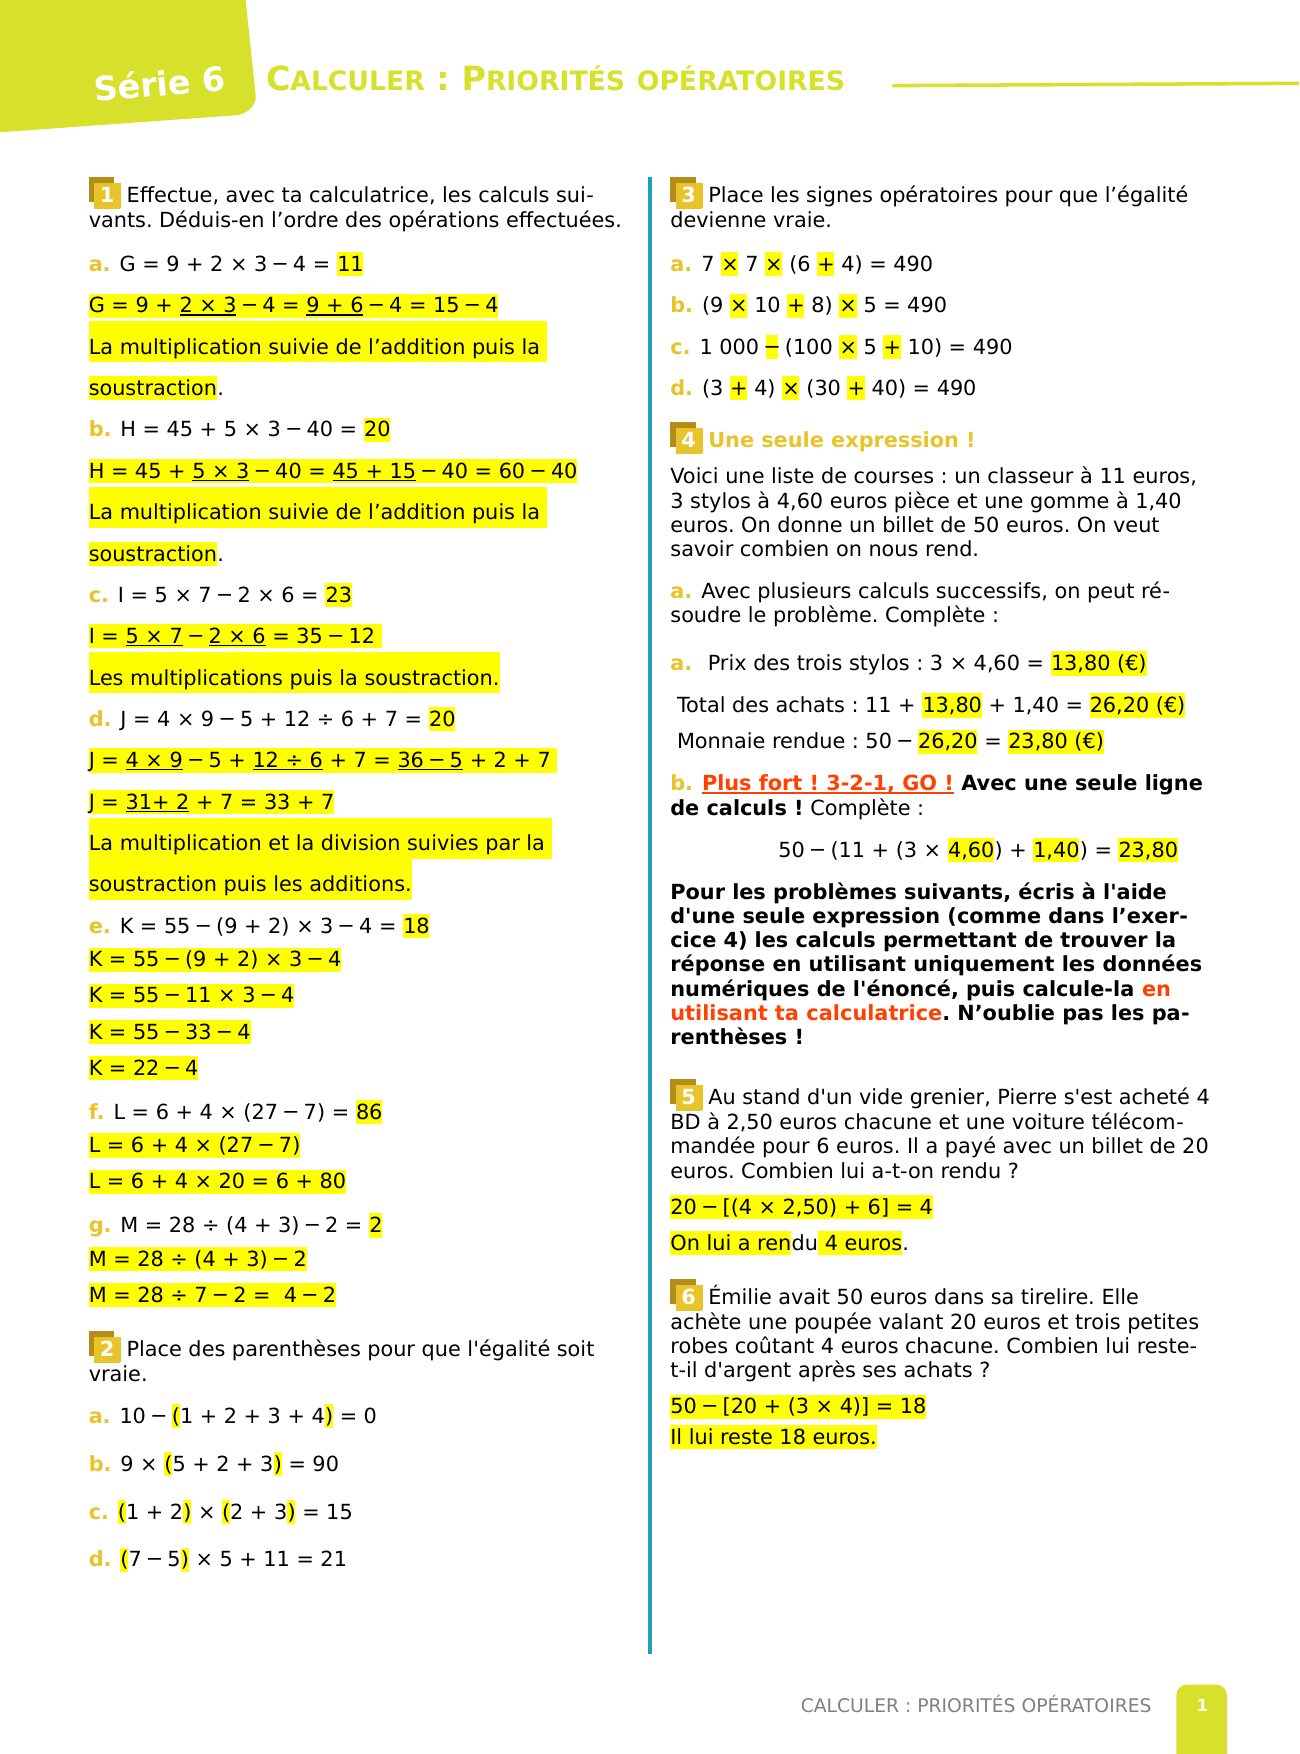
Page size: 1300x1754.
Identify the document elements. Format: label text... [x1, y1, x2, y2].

list (1 + 2) × (2 + 3) = 15 [230, 1500, 287, 1524]
list I = 5 × 7 ─ 2 × 6 = 23 [88, 569, 629, 611]
list M = 28 ÷ (4 + 3) ─ 2 = 2 [88, 1200, 629, 1241]
list 10 ─ (1 + 2 + 3 + 4) = 0 [180, 1404, 325, 1428]
list G = 9 + 2 × 3 ─ 4 = 11 [88, 238, 629, 280]
list L = 6 + 4 × (27 ─ 7) = 86 [88, 1086, 629, 1127]
subtitle On lui a rendu 4 euros. [791, 1231, 818, 1255]
list Plus fort ! 3-2-1, GO ! Avec une seule ligne de calculs ! Complète : [670, 771, 1211, 820]
text Il lui reste 18 euros. [877, 1425, 1211, 1449]
subtitle K = 55 ─ 33 ─ 4 [251, 1020, 623, 1044]
list La multiplication suivie de l’addition puis la soustraction. [88, 487, 629, 569]
list La multiplication suivie de l’addition puis la soustraction. [88, 321, 629, 404]
list 9 × (5 + 2 + 3) = 90 [172, 1452, 274, 1476]
list Prix des trois stylos : 3 × 4,60 = 13,80 (€) [670, 651, 1051, 676]
subtitle On lui a rendu 4 euros. [902, 1231, 1205, 1255]
list J = 31+ 2 + 7 = 33 + 7 [88, 776, 629, 817]
subtitle M = 28 ÷ 7 ─ 2 = 4 ─ 2 [336, 1283, 623, 1307]
list I = 5 × 7 ─ 2 × 6 = 35 ─ 12 [88, 611, 629, 652]
list 10 ─ (1 + 2 + 3 + 4) = 0 [333, 1404, 629, 1428]
subtitle Total des achats : 11 + 13,80 + 1,40 = 26,20 (€) [670, 693, 922, 718]
subtitle K = 22 ─ 4 [198, 1056, 623, 1080]
list J = 4 × 9 ─ 5 + 12 ÷ 6 + 7 = 36 ─ 5 + 2 + 7 [88, 735, 629, 776]
subtitle Place des parenthèses pour que l'égalité soit vraie. [88, 1331, 629, 1386]
subtitle Effectue, avec ta calculatrice, les calculs sui­vants. Déduis-en l’ordre des opérations effectuées. [88, 177, 629, 232]
list La multiplication et la division suivies par la soustraction puis les additions. [88, 817, 629, 900]
list 9 × (5 + 2 + 3) = 90 [282, 1452, 629, 1476]
subtitle M = 28 ÷ (4 + 3) ─ 2 [307, 1247, 623, 1271]
subtitle 50 ─ (11 + (3 × 4,60) + 1,40) = 23,80 [1079, 838, 1118, 862]
subtitle K = 55 ─ (9 + 2) × 3 ─ 4 [88, 947, 623, 972]
subtitle Monnaie rendue : 50 ─ 26,20 = 23,80 (€) [670, 729, 1205, 754]
subtitle K = 55 ─ 11 × 3 ─ 4 [88, 983, 623, 1008]
list (1 + 2) × (2 + 3) = 15 [295, 1500, 629, 1524]
list Prix des trois stylos : 3 × 4,60 = 13,80 (€) [1147, 651, 1211, 676]
list H = 45 + 5 × 3 ─ 40 = 20 [88, 404, 629, 445]
list Pour les problèmes suivants, écris à l'aide d'une seule expression (comme dans l’exer­cice 4) les calculs permettant de trouver la réponse en utilisant uniquement les données numériques de l'énoncé, puis calcule-la en utilisant ta calculatrice. N’oublie pas les pa­renthèses ! [670, 880, 1211, 1049]
subtitle 50 ─ [20 + (3 × 4)] = 18 [670, 1394, 1205, 1419]
list 9 × (5 + 2 + 3) = 90 [88, 1452, 164, 1476]
list (7 ─ 5) × 5 + 11 = 21 [88, 1547, 629, 1572]
subtitle L = 6 + 4 × (27 ─ 7) [300, 1133, 623, 1158]
list (1 + 2) × (2 + 3) = 15 [126, 1500, 183, 1524]
list (3 + 4) × (30 + 40) = 490 [670, 362, 1211, 404]
list 10 ─ (1 + 2 + 3 + 4) = 0 [88, 1404, 172, 1428]
list 1 000 ─ (100 × 5 + 10) = 490 [670, 321, 1211, 362]
list Avec plusieurs calculs successifs, on peut ré­soudre le problème. Complète : [670, 579, 1211, 628]
list H = 45 + 5 × 3 ─ 40 = 45 + 15 ─ 40 = 60 ─ 40 [88, 445, 629, 487]
subtitle 20 ─ [(4 × 2,50) + 6] = 4 [933, 1195, 1205, 1219]
list (1 + 2) × (2 + 3) = 15 [191, 1500, 222, 1524]
list Les multiplications puis la soustraction. [500, 652, 629, 693]
list G = 9 + 2 × 3 ─ 4 = 9 + 6 ─ 4 = 15 ─ 4 [88, 280, 629, 321]
list 7 × 7 × (6 + 4) = 490 [670, 238, 1211, 280]
subtitle Une seule expression ! [696, 422, 1211, 453]
subtitle Au stand d'un vide grenier, Pierre s'est acheté 4 BD à 2,50 euros chacune et une voiture télécom­mandée pour 6 euros. Il a payé avec un billet de 20 euros. Combien lui a-t-on rendu ? [670, 1079, 1211, 1183]
list J = 4 × 9 ─ 5 + 12 ÷ 6 + 7 = 20 [88, 693, 629, 735]
list (1 + 2) × (2 + 3) = 15 [88, 1500, 118, 1524]
list (9 × 10 + 8) × 5 = 490 [670, 280, 1211, 321]
subtitle Voici une liste de courses : un classeur à 11 euros, 3 stylos à 4,60 euros pièce et une gomme à 1,40 euros. On donne un billet de 50 euros. On veut savoir combien on nous rend. [670, 464, 1205, 562]
subtitle L = 6 + 4 × 20 = 6 + 80 [88, 1169, 623, 1194]
subtitle 50 ─ (11 + (3 × 4,60) + 1,40) = 23,80 [670, 838, 948, 862]
list K = 55 ─ (9 + 2) × 3 ─ 4 = 18 [88, 900, 629, 941]
subtitle Place les signes opératoires pour que l’égalité devienne vraie. [670, 177, 1211, 232]
subtitle Émilie avait 50 euros dans sa tirelire. Elle achète une poupée valant 20 euros et trois petites robes coûtant 4 euros chacune. Combien lui reste-t-il d'argent après ses achats ? [670, 1279, 1211, 1383]
subtitle 50 ─ (11 + (3 × 4,60) + 1,40) = 23,80 [994, 838, 1033, 862]
subtitle Total des achats : 11 + 13,80 + 1,40 = 26,20 (€) [982, 693, 1090, 718]
